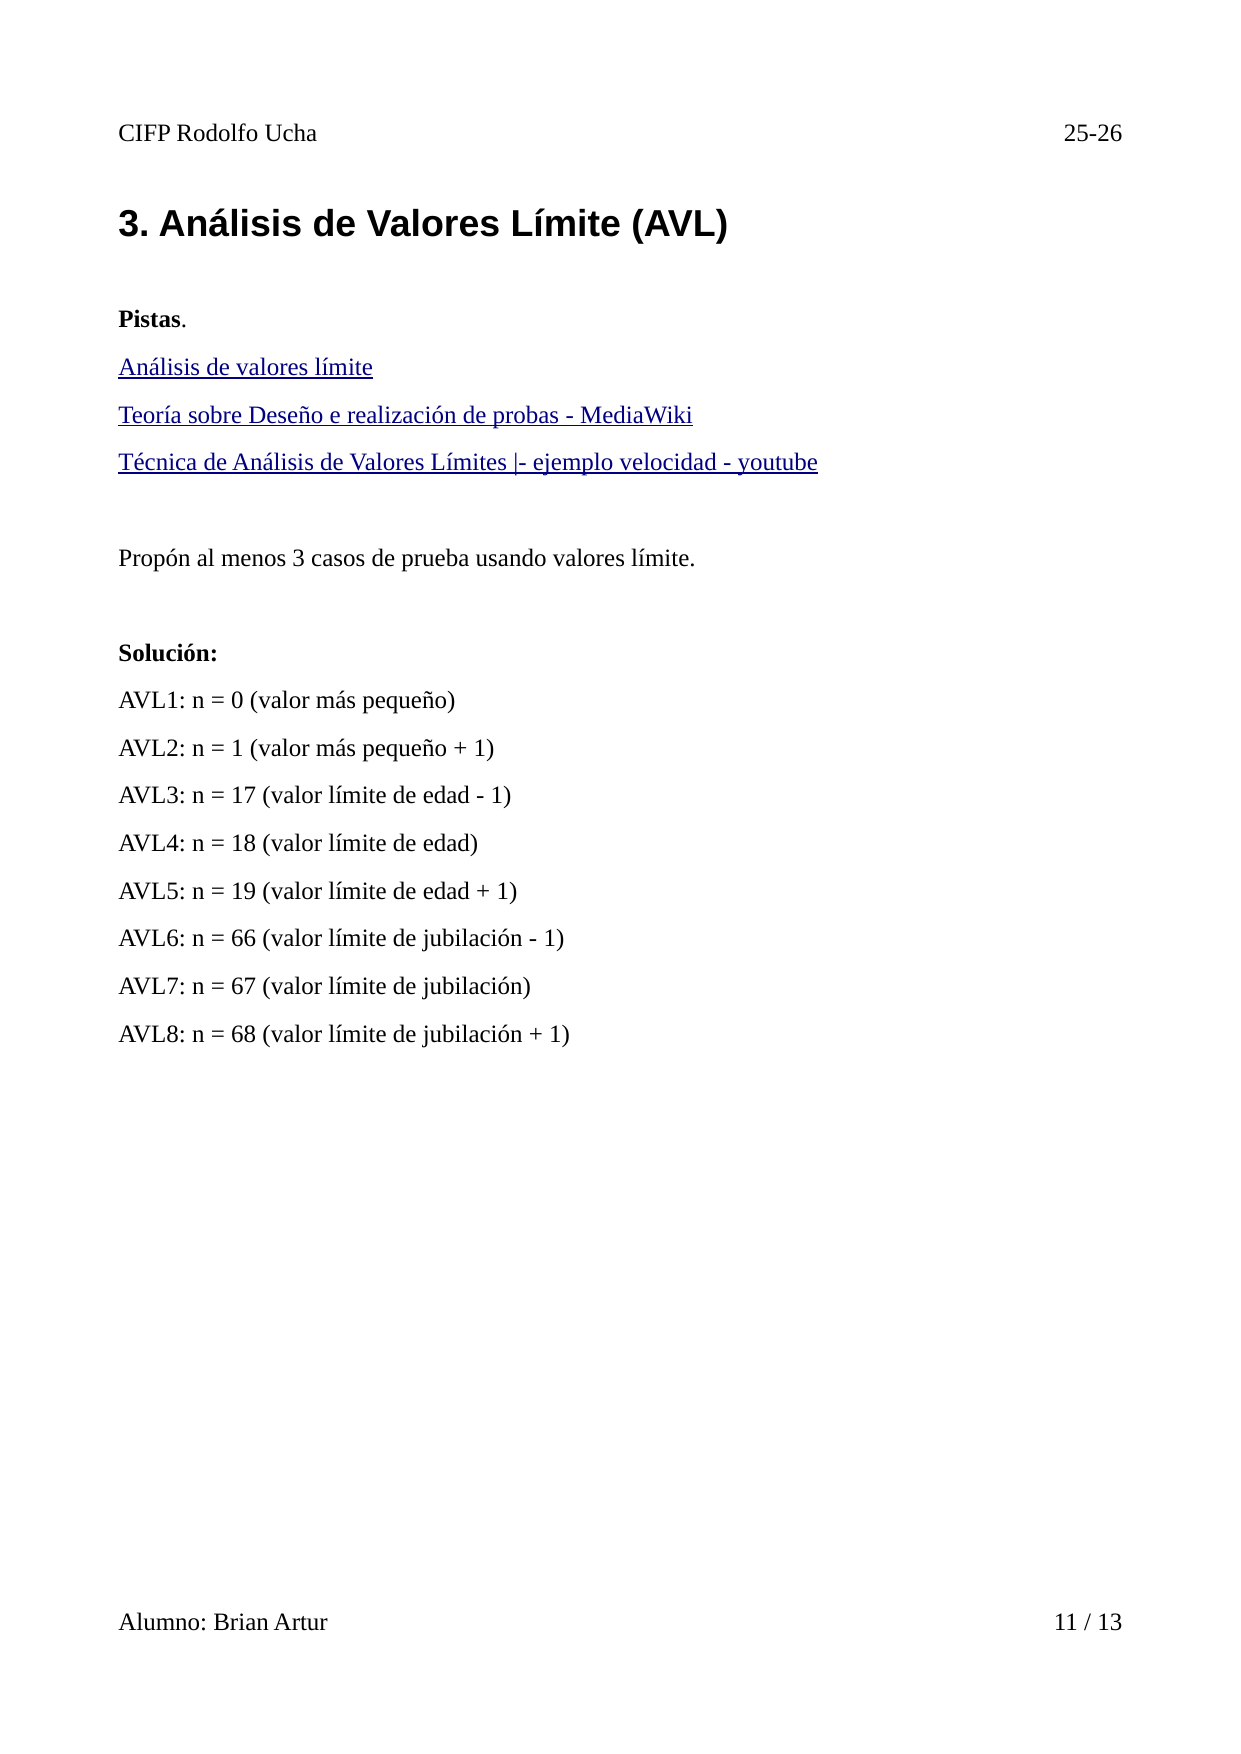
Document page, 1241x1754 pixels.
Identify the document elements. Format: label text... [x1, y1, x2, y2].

text AVL7: n = 67 (valor límite de jubilación) [118, 971, 1122, 1000]
text AVL2: n = 1 (valor más pequeño + 1) [118, 733, 1122, 762]
text AVL3: n = 17 (valor límite de edad - 1) [118, 781, 1122, 809]
text Solución: [118, 638, 1122, 667]
text Análisis de valores límite [118, 352, 1122, 381]
subtitle 3. Análisis de Valores Límite (AVL) [118, 201, 1122, 244]
text Propón al menos 3 casos de prueba usando valores límite. [118, 543, 1122, 571]
text AVL4: n = 18 (valor límite de edad) [118, 828, 1122, 857]
text Técnica de Análisis de Valores Límites |- ejemplo velocidad - youtube [118, 447, 1122, 476]
text Teoría sobre Deseño e realización de probas - MediaWiki [118, 400, 1122, 428]
text AVL8: n = 68 (valor límite de jubilación + 1) [118, 1019, 1122, 1047]
text AVL1: n = 0 (valor más pequeño) [118, 685, 1122, 714]
text AVL6: n = 66 (valor límite de jubilación - 1) [118, 923, 1122, 952]
text AVL5: n = 19 (valor límite de edad + 1) [118, 876, 1122, 904]
text Pistas. [118, 304, 1122, 333]
